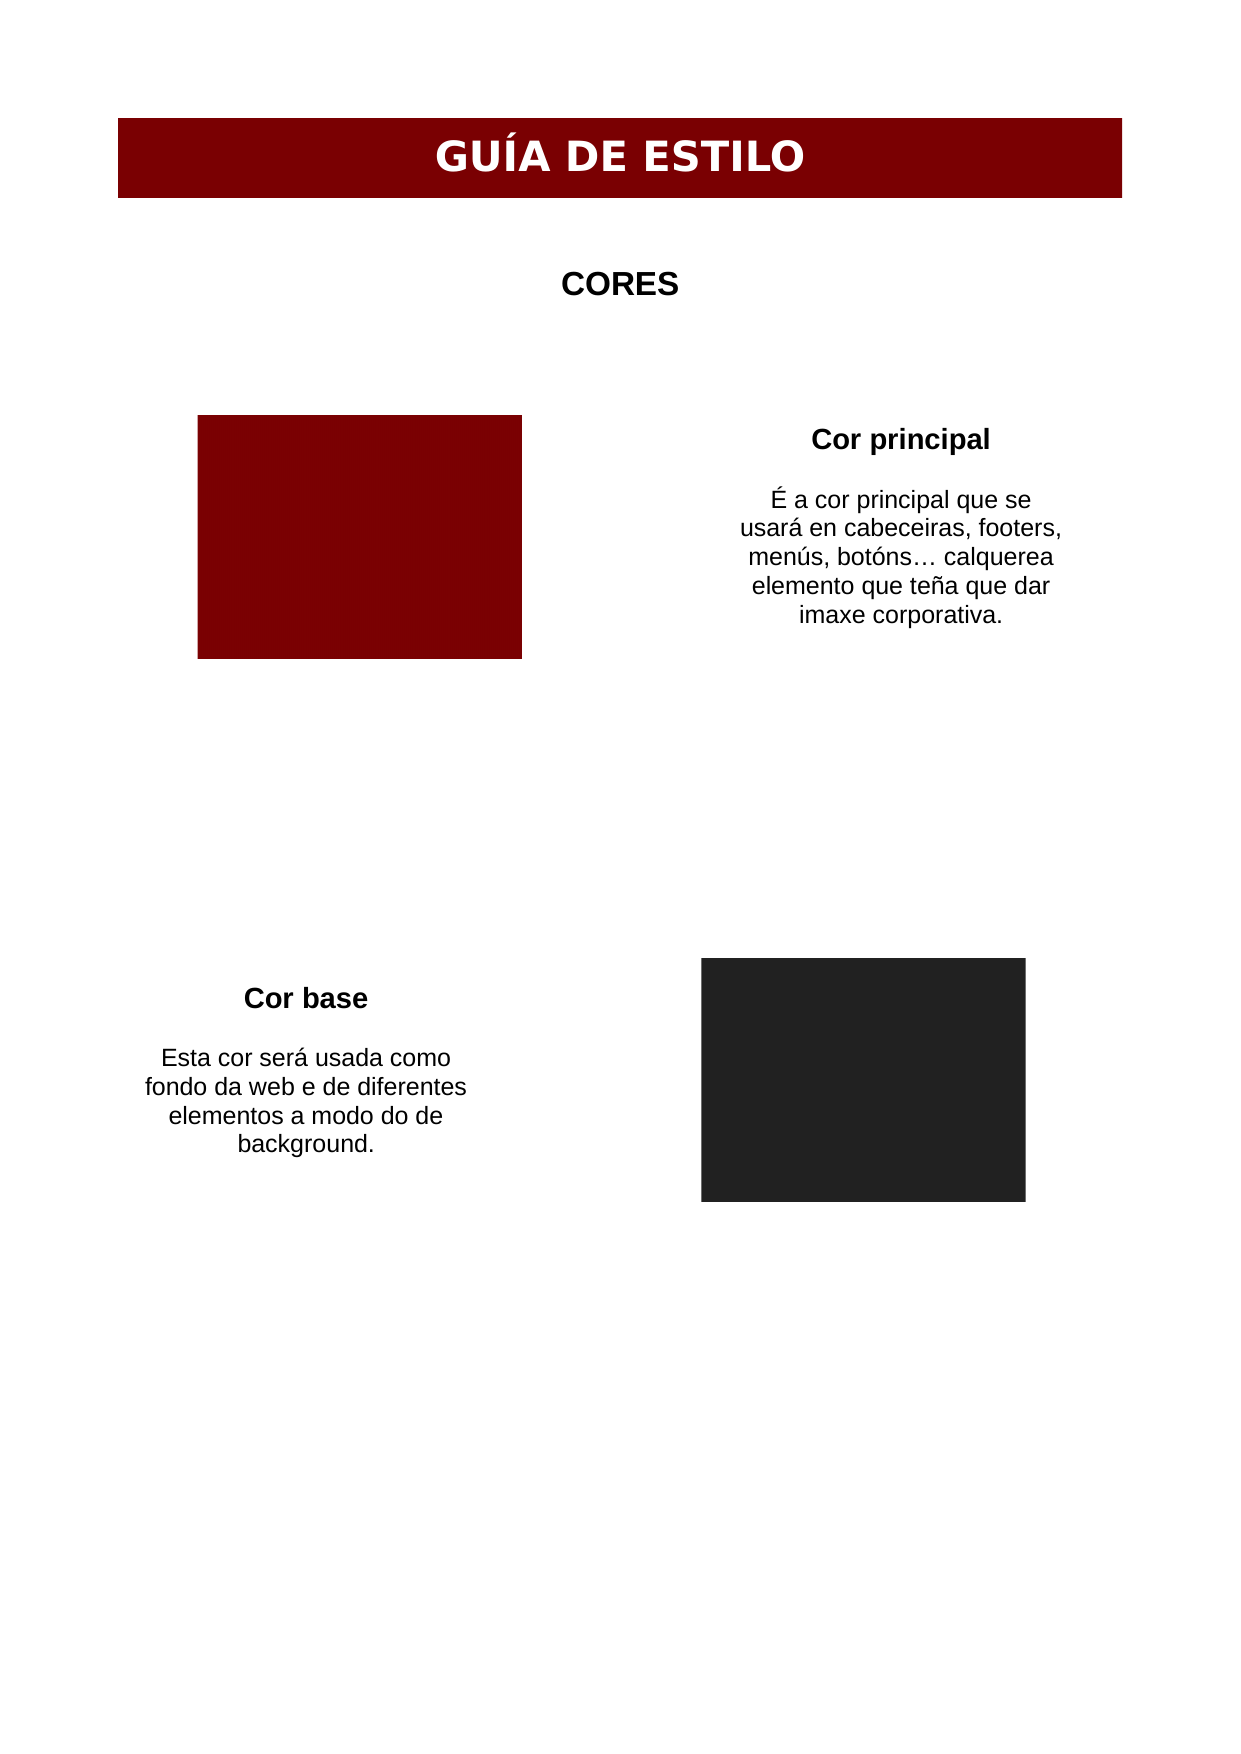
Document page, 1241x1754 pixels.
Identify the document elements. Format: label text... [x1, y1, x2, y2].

picture [197, 415, 522, 659]
picture [118, 118, 1123, 198]
text CORES [118, 264, 1122, 303]
picture [701, 958, 1026, 1202]
